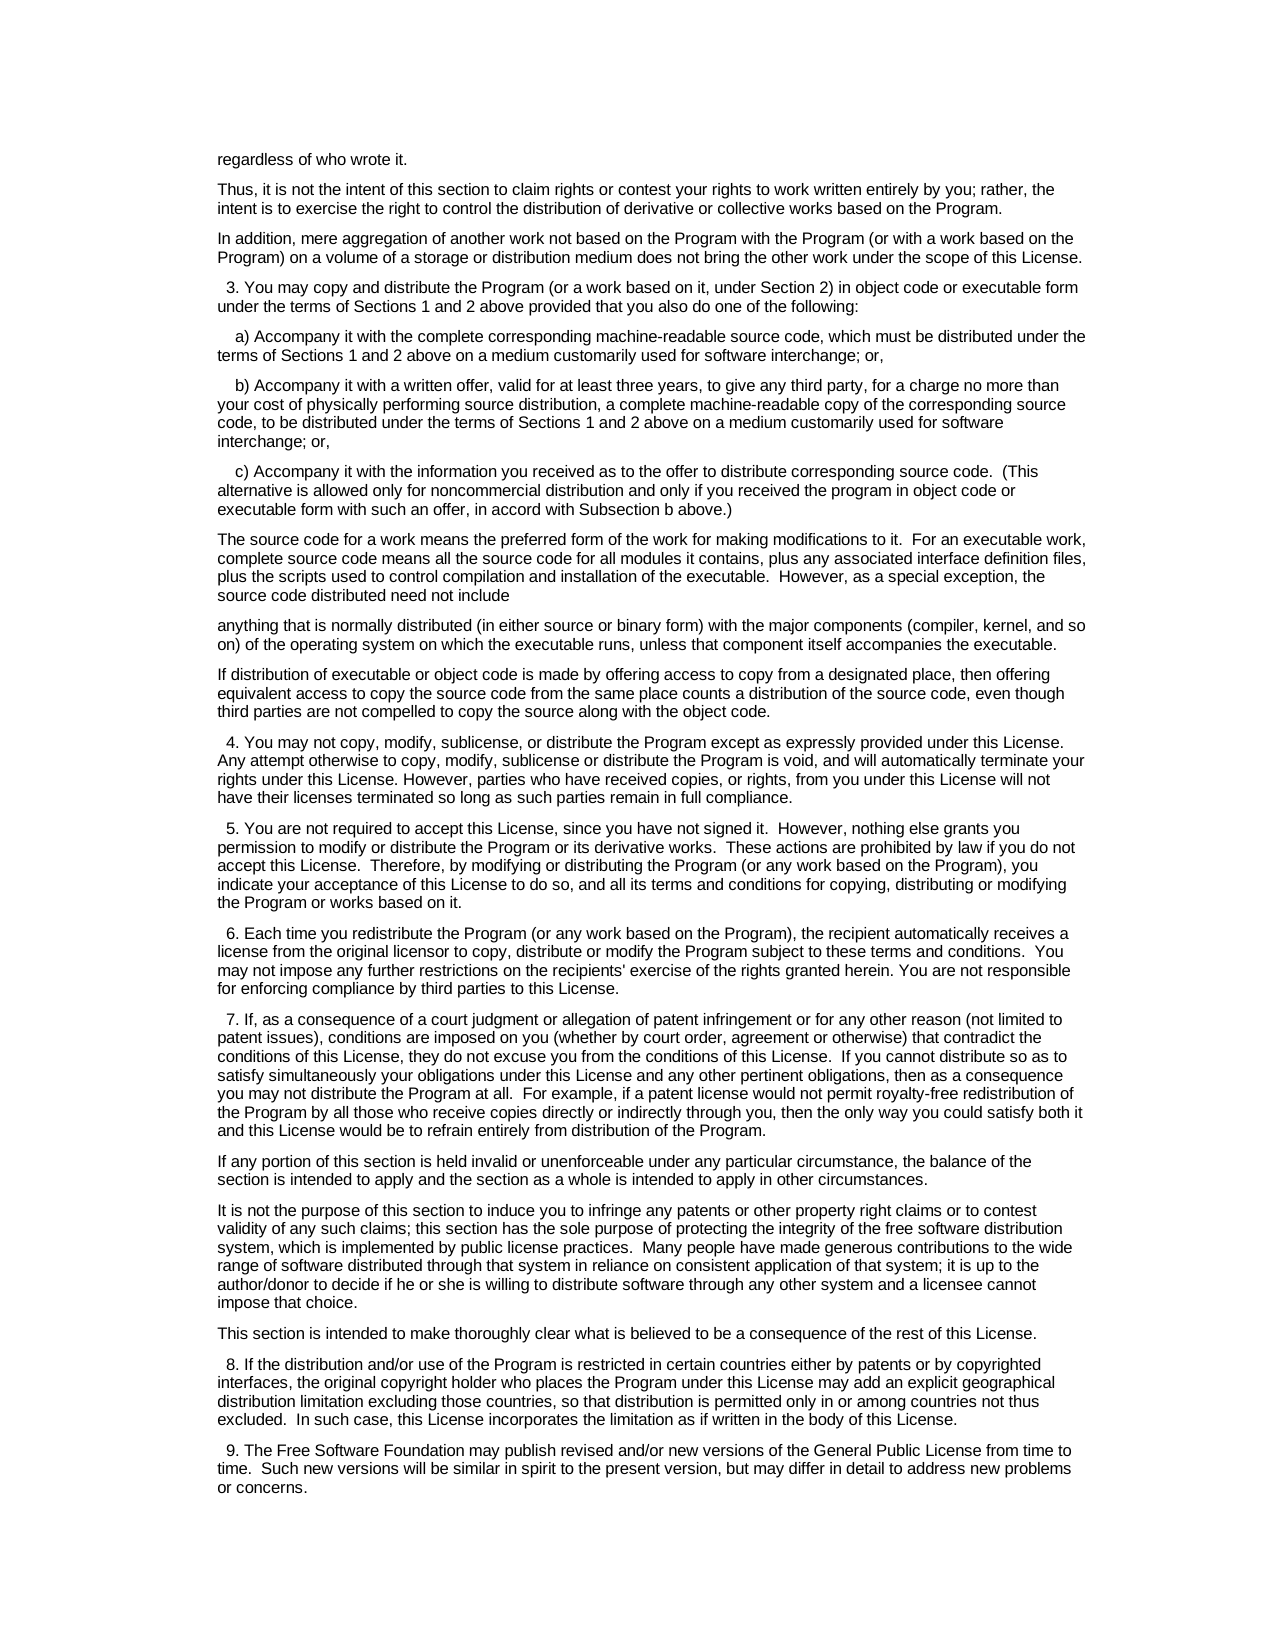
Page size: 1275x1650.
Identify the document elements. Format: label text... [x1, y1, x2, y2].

text 3. You may copy and distribute the Program (or a work based on it, under Section 2) in object code or executable form under the terms of Sections 1 and 2 above provided that you also do one of the following: [217, 279, 1087, 316]
text This section is intended to make thoroughly clear what is believed to be a consequence of the rest of this License. [217, 1324, 1087, 1343]
text regardless of who wrote it. [217, 150, 1087, 168]
text c) Accompany it with the information you received as to the offer to distribute corresponding source code. (This alternative is allowed only for noncommercial distribution and only if you received the program in object code or executable form with such an offer, in accord with Subsection b above.) [217, 463, 1087, 518]
text If distribution of executable or object code is made by offering access to copy from a designated place, then offering equivalent access to copy the source code from the same place counts a distribution of the source code, even though third parties are not compelled to copy the source along with the object code. [217, 666, 1087, 721]
text If any portion of this section is held invalid or unenforceable under any particular circumstance, the balance of the section is intended to apply and the section as a whole is intended to apply in other circumstances. [217, 1152, 1087, 1189]
text b) Accompany it with a written offer, valid for at least three years, to give any third party, for a charge no more than your cost of physically performing source distribution, a complete machine-readable copy of the corresponding source code, to be distributed under the terms of Sections 1 and 2 above on a medium customarily used for software interchange; or, [217, 377, 1087, 451]
text It is not the purpose of this section to induce you to infringe any patents or other property right claims or to contest validity of any such claims; this section has the sole purpose of protecting the integrity of the free software distribution system, which is implemented by public license practices. Many people have made generous contributions to the wide range of software distributed through that system in reliance on consistent application of that system; it is up to the author/donor to decide if he or she is willing to distribute software through any other system and a licensee cannot impose that choice. [217, 1201, 1087, 1312]
text 9. The Free Software Foundation may publish revised and/or new versions of the General Public License from time to time. Such new versions will be similar in spirit to the present version, but may differ in detail to address new problems or concerns. [217, 1441, 1087, 1497]
text 8. If the distribution and/or use of the Program is restricted in certain countries either by patents or by copyrighted interfaces, the original copyright holder who places the Program under this License may add an explicit geographical distribution limitation excluding those countries, so that distribution is permitted only in or among countries not thus excluded. In such case, this License incorporates the limitation as if written in the body of this License. [217, 1355, 1087, 1429]
text In addition, mere aggregation of another work not based on the Program with the Program (or with a work based on the Program) on a volume of a storage or distribution medium does not bring the other work under the scope of this License. [217, 229, 1087, 267]
text Thus, it is not the intent of this section to claim rights or contest your rights to work written entirely by you; rather, the intent is to exercise the right to control the distribution of derivative or collective works based on the Program. [217, 181, 1087, 218]
text 4. You may not copy, modify, sublicense, or distribute the Program except as expressly provided under this License. Any attempt otherwise to copy, modify, sublicense or distribute the Program is void, and will automatically terminate your rights under this License. However, parties who have received copies, or rights, from you under this License will not have their licenses terminated so long as such parties remain in full compliance. [217, 733, 1087, 807]
text a) Accompany it with the complete corresponding machine-readable source code, which must be distributed under the terms of Sections 1 and 2 above on a medium customarily used for software interchange; or, [217, 328, 1087, 365]
text anything that is normally distributed (in either source or binary form) with the major components (compiler, kernel, and so on) of the operating system on which the executable runs, unless that component itself accompanies the executable. [217, 617, 1087, 654]
text 6. Each time you redistribute the Program (or any work based on the Program), the recipient automatically receives a license from the original licensor to copy, distribute or modify the Program subject to these terms and conditions. You may not impose any further restrictions on the recipients' exercise of the rights granted herein. You are not responsible for enforcing compliance by third parties to this License. [217, 924, 1087, 998]
text 7. If, as a consequence of a court judgment or allegation of patent infringement or for any other reason (not limited to patent issues), conditions are imposed on you (whether by court order, agreement or otherwise) that contradict the conditions of this License, they do not excuse you from the conditions of this License. If you cannot distribute so as to satisfy simultaneously your obligations under this License and any other pertinent obligations, then as a consequence you may not distribute the Program at all. For example, if a patent license would not permit royalty-free redistribution of the Program by all those who receive copies directly or indirectly through you, then the only way you could satisfy both it and this License would be to refrain entirely from distribution of the Program. [217, 1010, 1087, 1140]
text 5. You are not required to accept this License, since you have not signed it. However, nothing else grants you permission to modify or distribute the Program or its derivative works. These actions are prohibited by law if you do not accept this License. Therefore, by modifying or distributing the Program (or any work based on the Program), you indicate your acceptance of this License to do so, and all its terms and conditions for copying, distributing or modifying the Program or works based on it. [217, 819, 1087, 912]
text The source code for a work means the preferred form of the work for making modifications to it. For an executable work, complete source code means all the source code for all modules it contains, plus any associated interface definition files, plus the scripts used to control compilation and installation of the executable. However, as a special exception, the source code distributed need not include [217, 531, 1087, 605]
